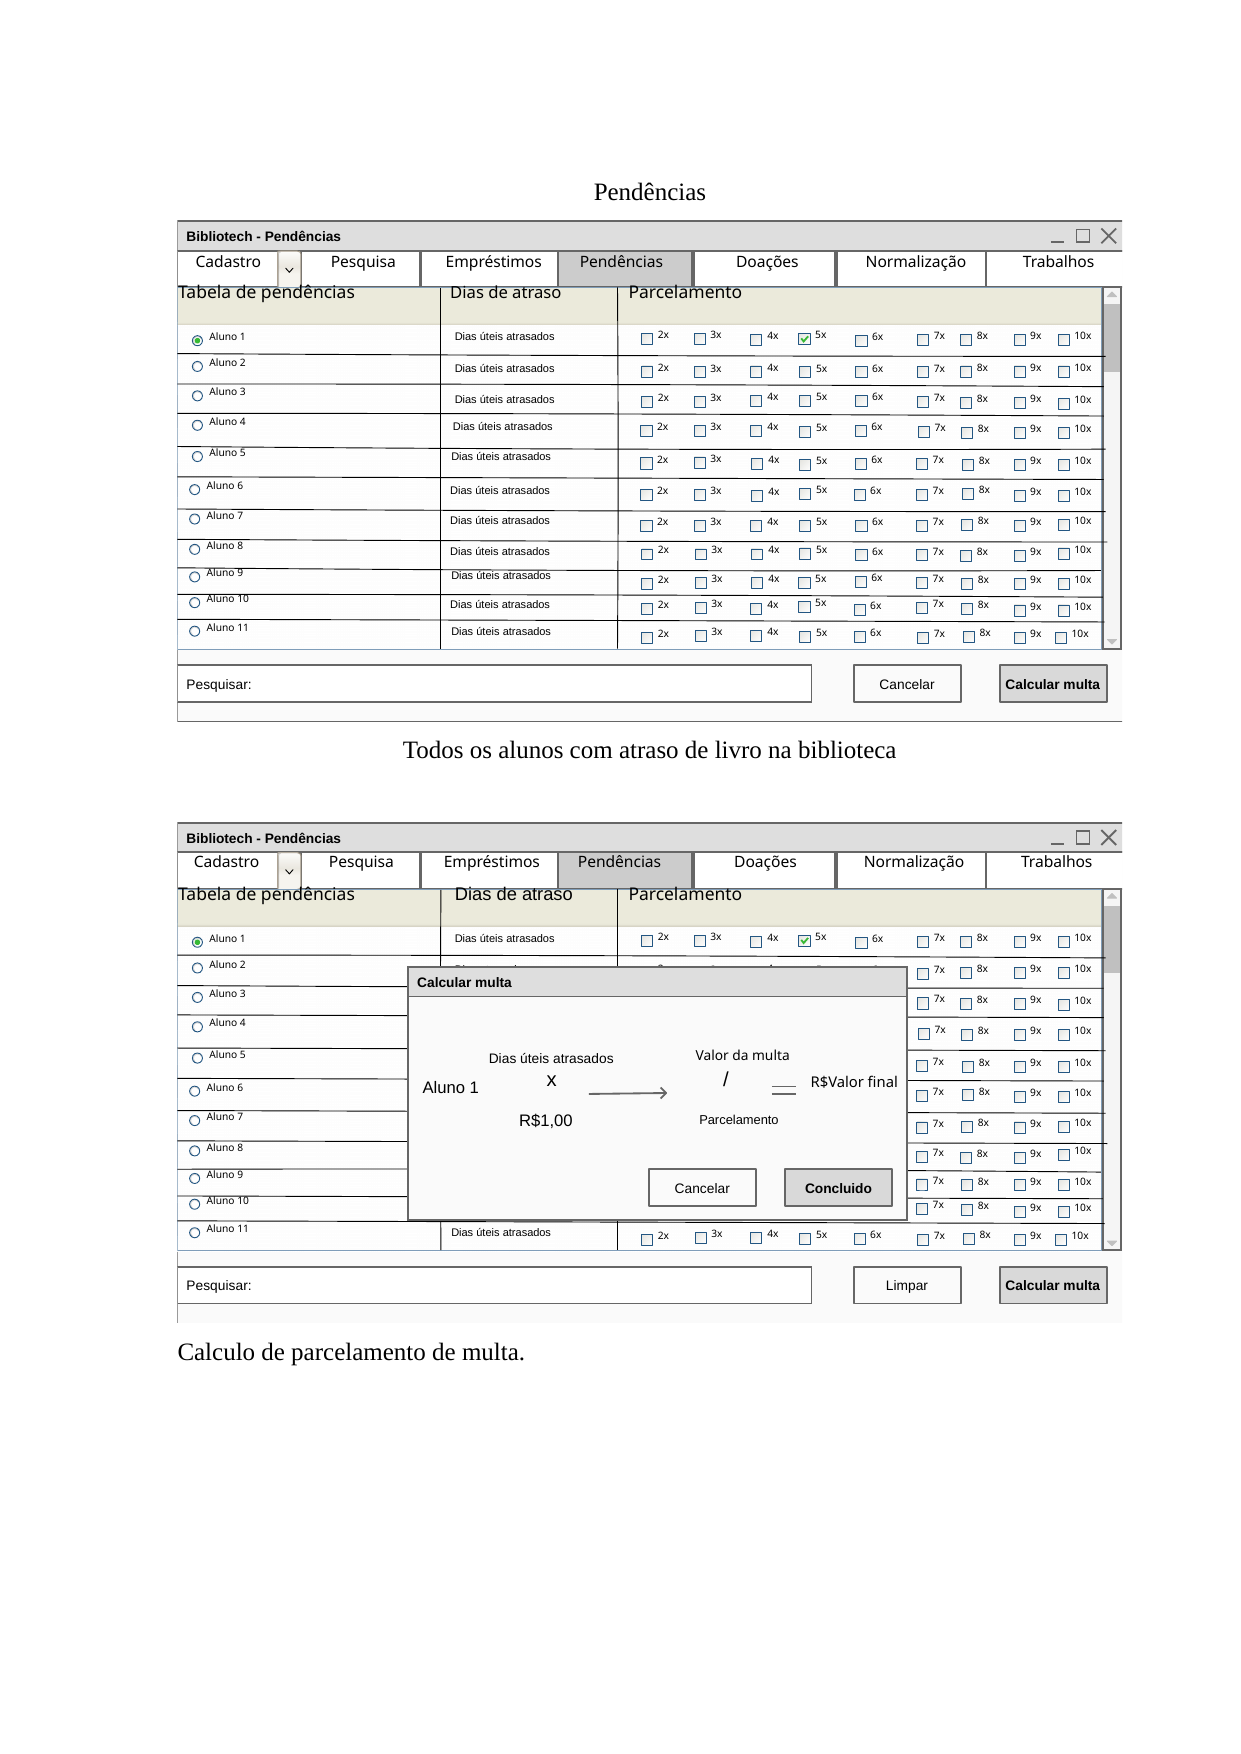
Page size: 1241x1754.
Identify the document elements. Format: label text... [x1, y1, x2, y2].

text Calculo de parcelamento de multa. [177, 1323, 1122, 1366]
text Todos os alunos com atraso de livro na biblioteca [177, 722, 1122, 764]
text Pendências [177, 177, 1122, 206]
